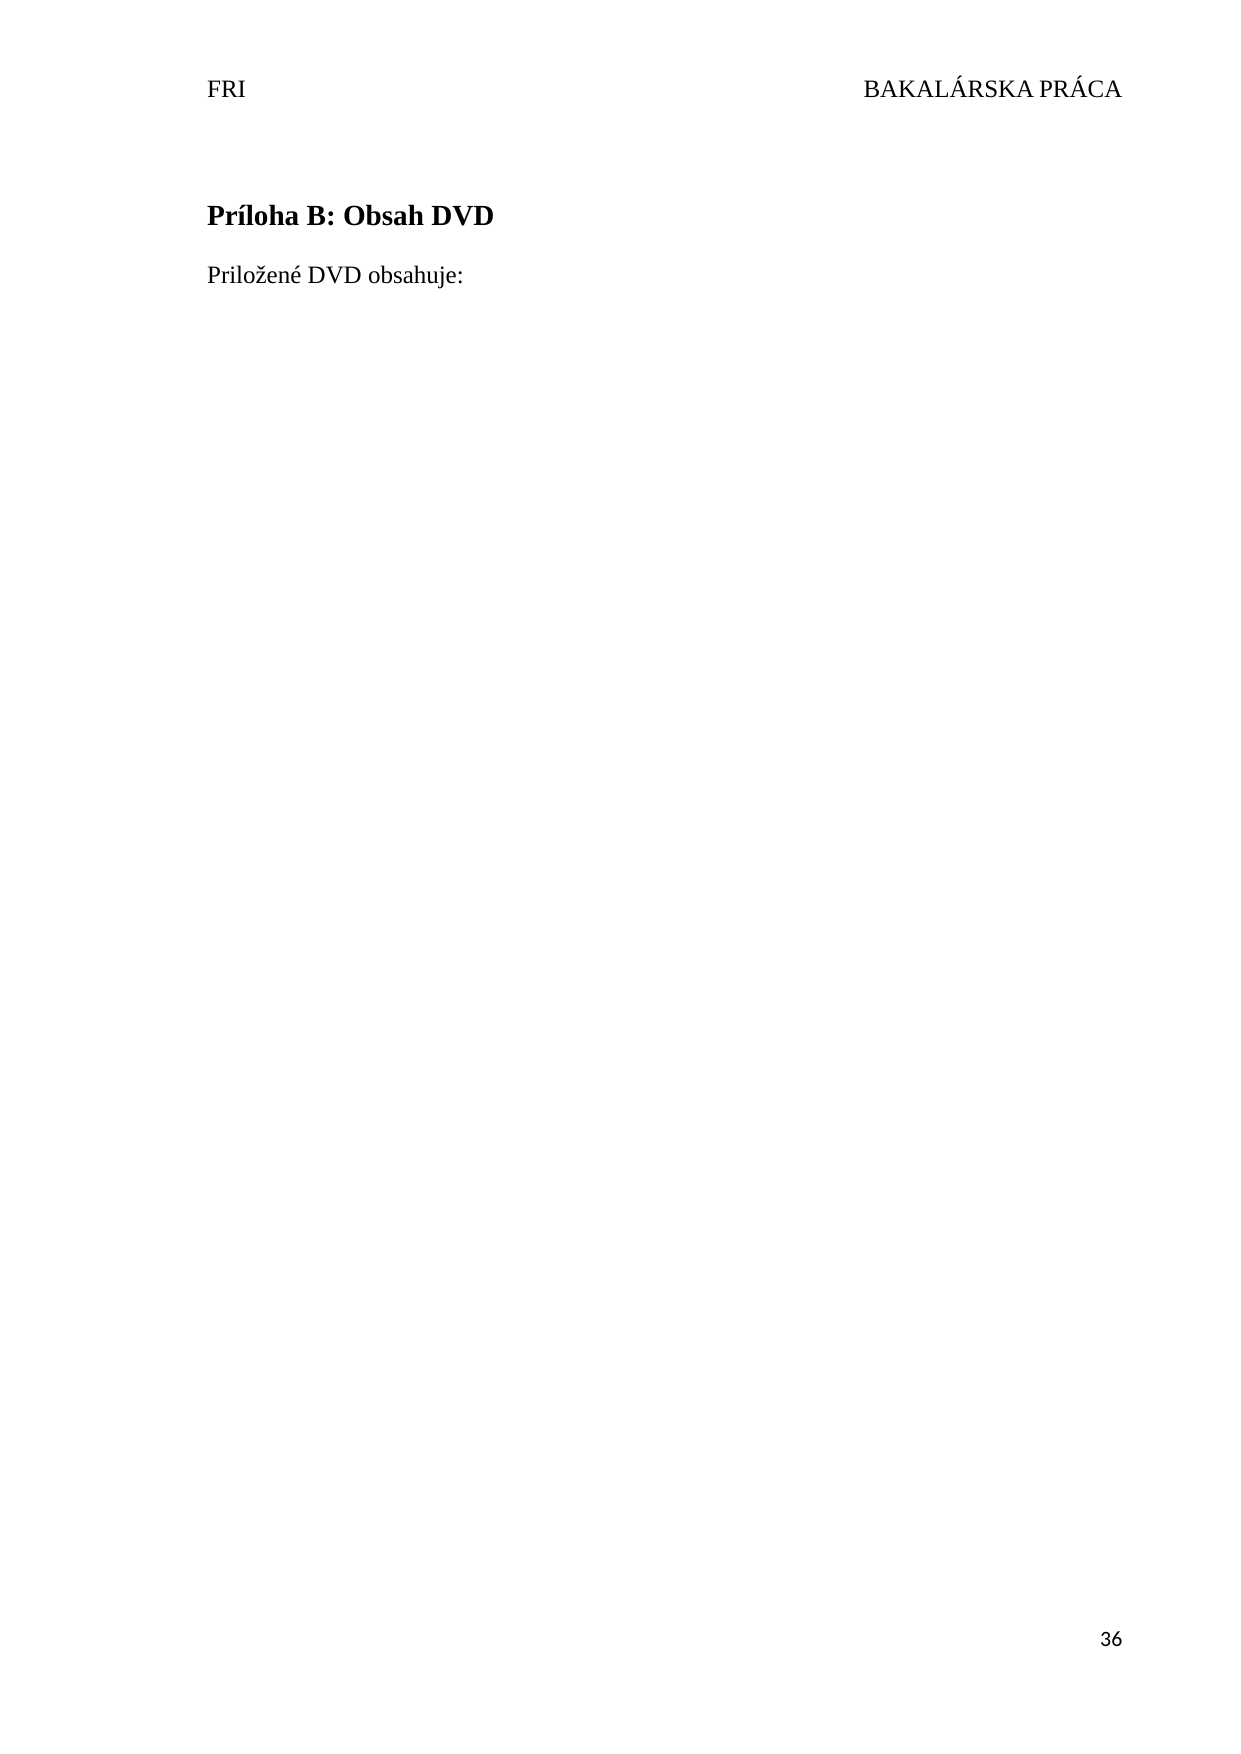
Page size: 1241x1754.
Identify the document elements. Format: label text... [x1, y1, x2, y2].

text Priložené DVD obsahuje: [207, 261, 1122, 289]
subtitle Príloha B: Obsah DVD [207, 198, 1122, 231]
